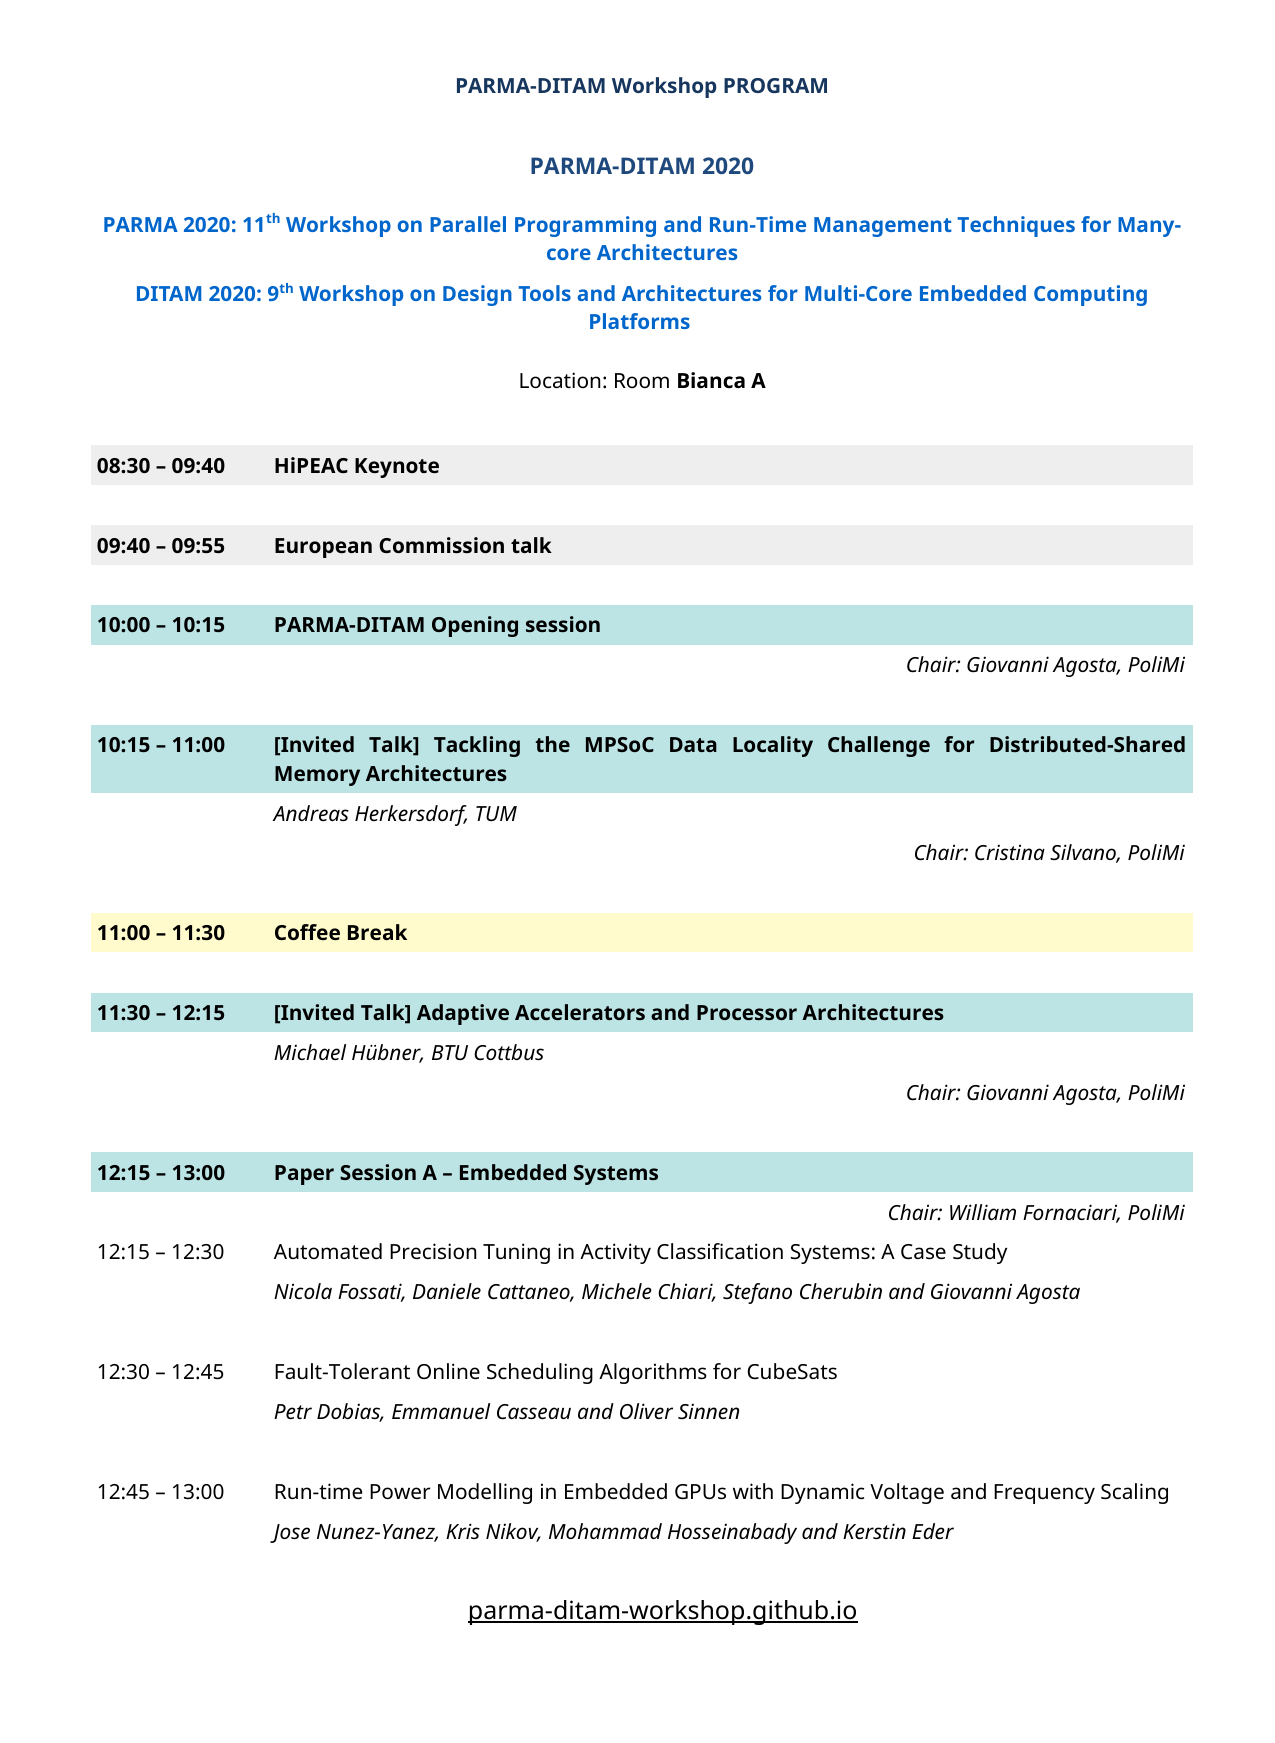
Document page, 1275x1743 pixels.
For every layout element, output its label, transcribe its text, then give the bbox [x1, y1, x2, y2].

table_cell Nicola Fossati, Daniele Cattaneo, Michele Chiari, Stefano Cherubin and Giovanni Agosta [268, 1272, 1193, 1312]
table_cell PARMA-DITAM Opening session [268, 605, 1193, 645]
table_cell 11:30 – 12:15 [91, 993, 268, 1032]
text Location: Room Bianca A [91, 366, 1193, 395]
table_cell [91, 565, 268, 605]
table_cell Coffee Break [268, 913, 1193, 952]
table_cell [Invited Talk] Tackling the MPSoC Data Locality Challenge for Distributed-Shared Memory Architectures [268, 725, 1193, 793]
table_cell 10:00 – 10:15 [91, 605, 268, 645]
table_cell European Commission talk [268, 525, 1193, 565]
table_cell [Invited Talk] Adaptive Accelerators and Processor Architectures [268, 993, 1193, 1032]
table_cell [91, 1072, 268, 1112]
table_header 08:30 – 09:40 [91, 445, 268, 485]
table_cell Chair: Giovanni Agosta, PoliMi [268, 645, 1193, 685]
table_cell [268, 1431, 1193, 1471]
table_cell Jose Nunez-Yanez, Kris Nikov, Mohammad Hosseinabady and Kerstin Eder [268, 1511, 1193, 1551]
table_cell [91, 685, 268, 724]
table_cell [91, 1551, 268, 1591]
table_cell [268, 565, 1193, 605]
table_cell 09:40 – 09:55 [91, 525, 268, 565]
table_cell [91, 645, 268, 685]
table_cell [91, 485, 268, 525]
table_cell [91, 1272, 268, 1312]
table_cell [268, 1312, 1193, 1351]
table_cell 12:30 – 12:45 [91, 1351, 268, 1391]
table_cell Chair: Cristina Silvano, PoliMi [268, 833, 1193, 873]
table_cell [268, 685, 1193, 724]
table_cell Andreas Herkersdorf, TUM [268, 793, 1193, 833]
table_cell [268, 1551, 1193, 1591]
table_cell [91, 873, 268, 913]
table_cell [91, 1312, 268, 1351]
table_cell [91, 1192, 268, 1232]
text PARMA 2020: 11th Workshop on Parallel Programming and Run-Time Management Techniques for Many-core Architectures [91, 210, 1193, 267]
table_cell [268, 485, 1193, 525]
table_cell [91, 793, 268, 833]
table_cell Automated Precision Tuning in Activity Classification Systems: A Case Study [268, 1232, 1193, 1272]
table_cell 12:45 – 13:00 [91, 1471, 268, 1511]
table_cell Fault-Tolerant Online Scheduling Algorithms for CubeSats [268, 1351, 1193, 1391]
table_cell [91, 1032, 268, 1072]
table_cell [91, 1391, 268, 1431]
table_cell Paper Session A – Embedded Systems [268, 1152, 1193, 1192]
table_cell Run-time Power Modelling in Embedded GPUs with Dynamic Voltage and Frequency Scaling [268, 1471, 1193, 1511]
table_cell [91, 1431, 268, 1471]
table_cell [91, 953, 268, 992]
table_cell 10:15 – 11:00 [91, 725, 268, 793]
table_cell [91, 1511, 268, 1551]
table_cell Michael Hübner, BTU Cottbus [268, 1032, 1193, 1072]
table_cell 11:00 – 11:30 [91, 913, 268, 952]
text PARMA-DITAM 2020 [91, 150, 1193, 181]
table_cell Petr Dobias, Emmanuel Casseau and Oliver Sinnen [268, 1391, 1193, 1431]
table_cell [268, 873, 1193, 913]
table_cell 12:15 – 13:00 [91, 1152, 268, 1192]
table_cell [268, 953, 1193, 992]
table_cell Chair: Giovanni Agosta, PoliMi [268, 1072, 1193, 1112]
table_cell Chair: William Fornaciari, PoliMi [268, 1192, 1193, 1232]
table_cell [91, 833, 268, 873]
table_cell 12:15 – 12:30 [91, 1232, 268, 1272]
subtitle DITAM 2020: 9th Workshop on Design Tools and Architectures for Multi-Core Embedded Computing Platforms [91, 279, 1193, 336]
table_cell [268, 1112, 1193, 1152]
table_header HiPEAC Keynote [268, 445, 1193, 485]
table_cell [91, 1112, 268, 1152]
